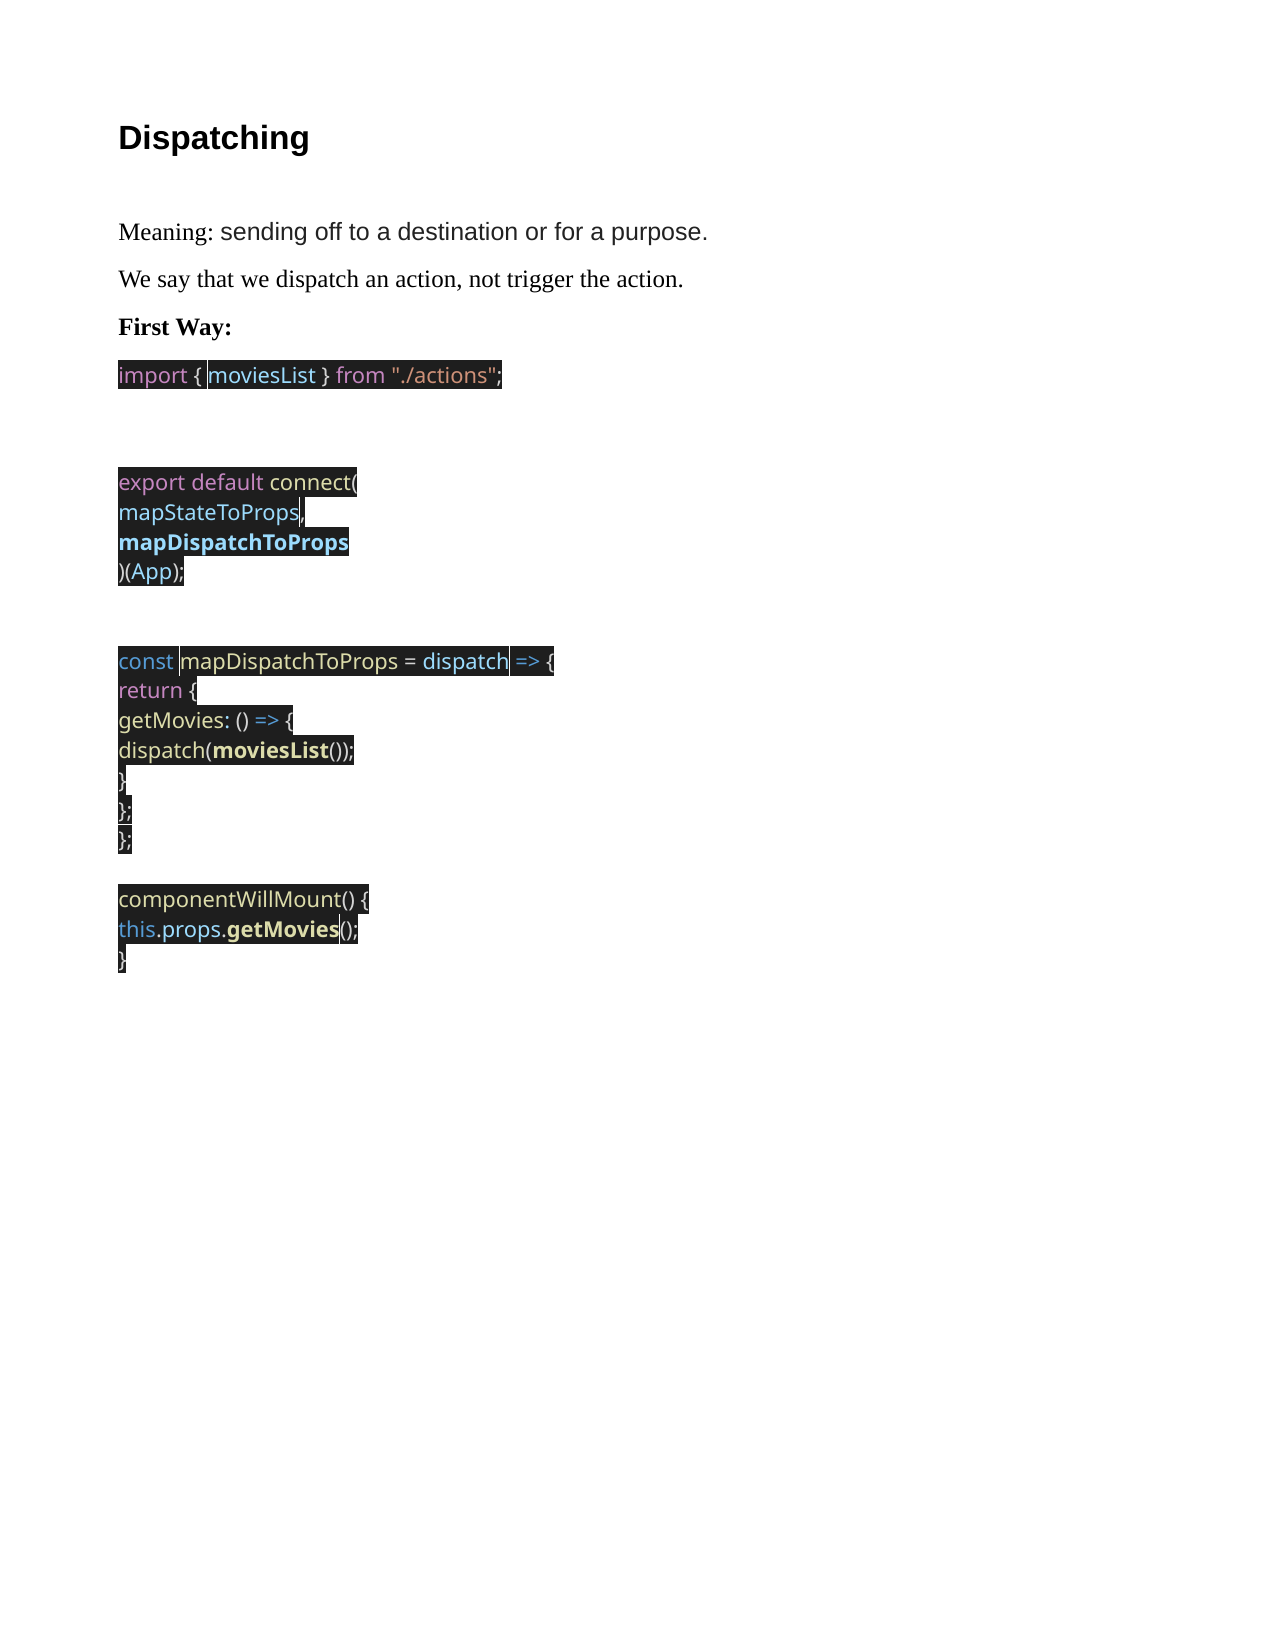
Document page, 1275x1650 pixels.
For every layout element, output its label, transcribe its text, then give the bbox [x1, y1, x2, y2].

text }; [118, 824, 1157, 854]
text const mapDispatchToProps = dispatch => { [118, 646, 1157, 676]
text mapDispatchToProps [118, 527, 1157, 556]
text export default connect( [118, 467, 1157, 497]
text getMovies: () => { [118, 705, 1157, 735]
text Meaning: sending off to a destination or for a purpose. [118, 217, 1157, 246]
text this.props.getMovies(); [118, 914, 1157, 944]
text dispatch(moviesList()); [118, 735, 1157, 765]
text } [118, 944, 1157, 973]
text mapStateToProps, [118, 497, 1157, 527]
text componentWillMount() { [118, 884, 1157, 914]
text } [118, 765, 1157, 795]
text We say that we dispatch an action, not trigger the action. [118, 264, 1157, 293]
text import { moviesList } from "./actions"; [118, 360, 1157, 389]
text }; [118, 795, 1157, 824]
text return { [118, 676, 1157, 705]
subtitle Dispatching [118, 118, 1157, 157]
text First Way: [118, 312, 1157, 341]
text )(App); [118, 556, 1157, 586]
